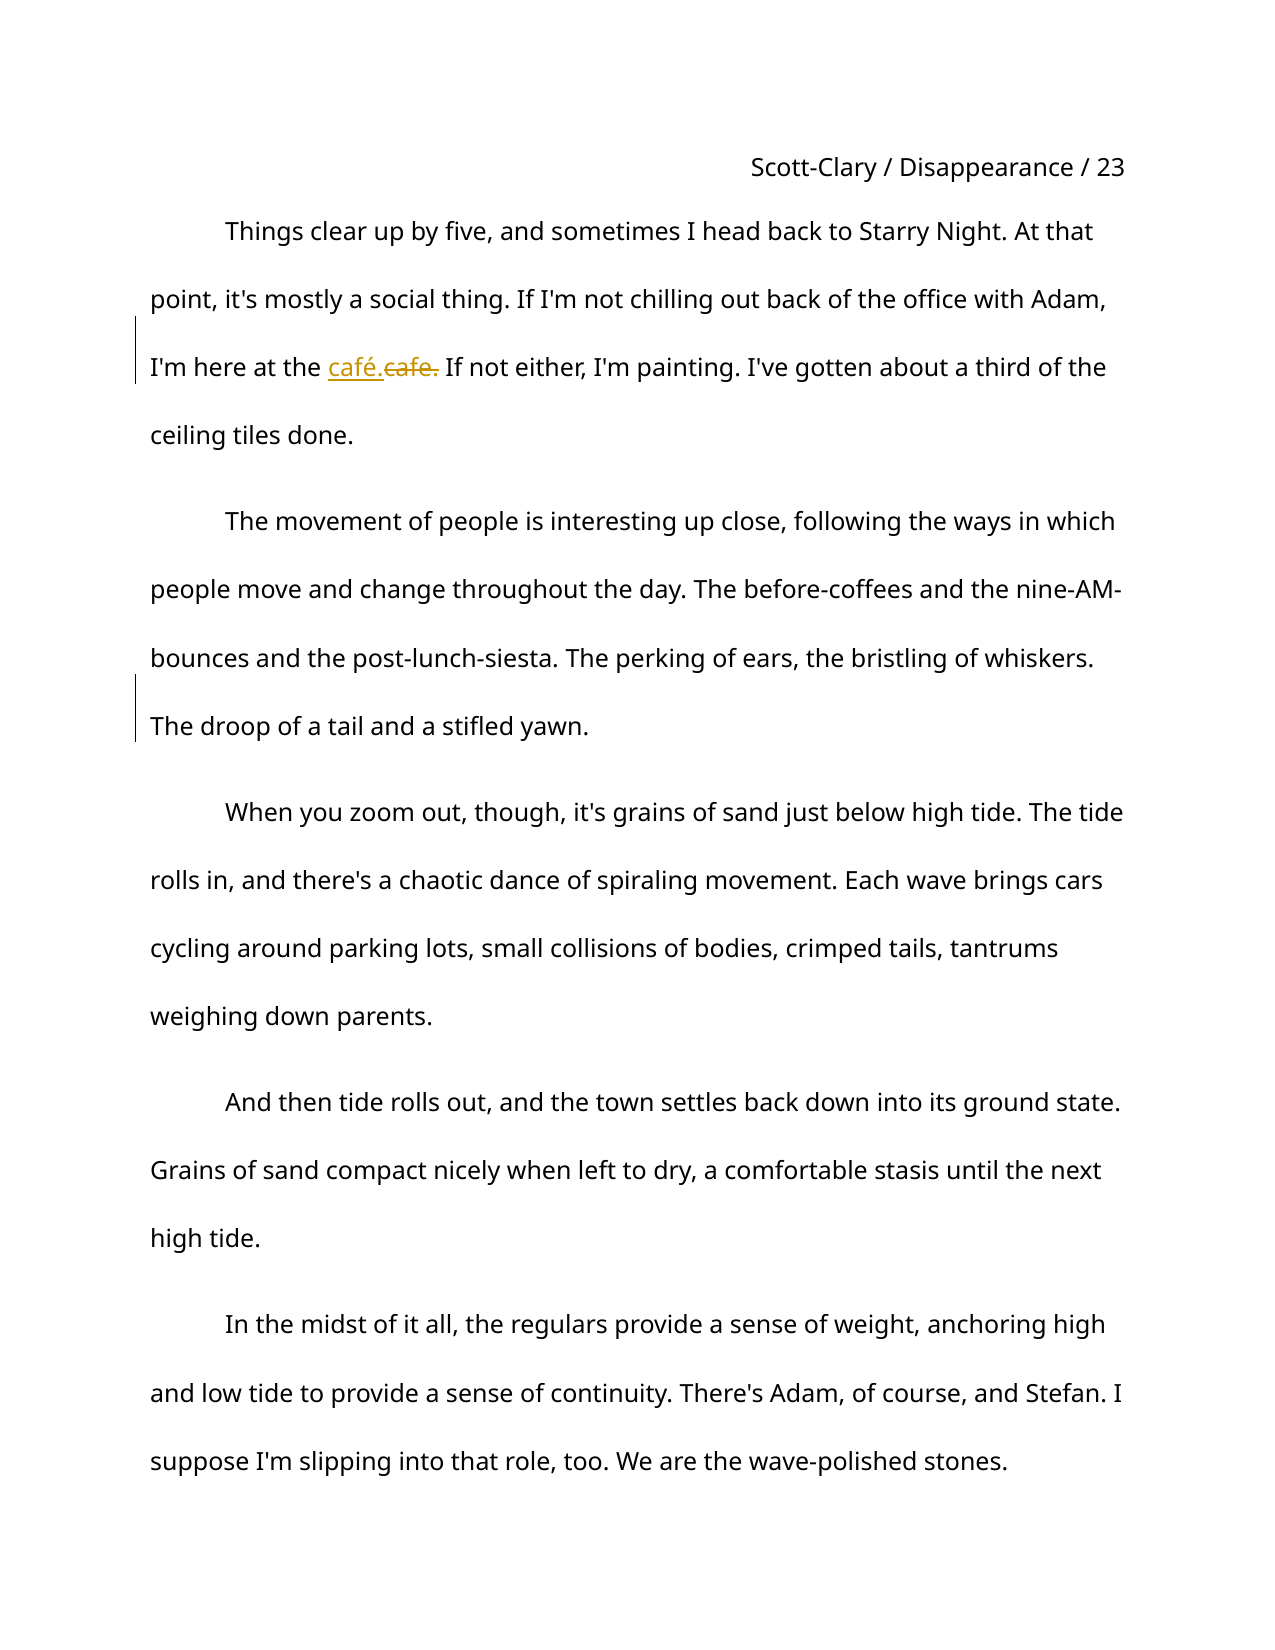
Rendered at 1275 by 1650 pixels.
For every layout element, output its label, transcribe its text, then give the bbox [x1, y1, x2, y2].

text The movement of people is interesting up close, following the ways in which people move and change throughout the day. The before-coffees and the nine-AM-bounces and the post-lunch-siesta. The perking of ears, the bristling of whiskers. The droop of a tail and a stifled yawn. [150, 504, 1125, 742]
text In the midst of it all, the regulars provide a sense of weight, anchoring high and low tide to provide a sense of continuity. There's Adam, of course, and Stefan. I suppose I'm slipping into that role, too. We are the wave-polished stones. [150, 1307, 1125, 1477]
text When you zoom out, though, it's grains of sand just below high tide. The tide rolls in, and there's a chaotic dance of spiraling movement. Each wave brings cars cycling around parking lots, small collisions of bodies, crimped tails, tantrums weighing down parents. [150, 794, 1125, 1033]
text And then tide rolls out, and the town settles back down into its ground state. Grains of sand compact nicely when left to dry, a comfortable stasis until the next high tide. [150, 1085, 1125, 1255]
text Things clear up by five, and sometimes I head back to Starry Night. At that point, it's mostly a social thing. If I'm not chilling out back of the office with Adam, I'm here at the café. If not either, I'm painting. I've gotten about a third of the ceiling tiles done. [150, 213, 1125, 452]
